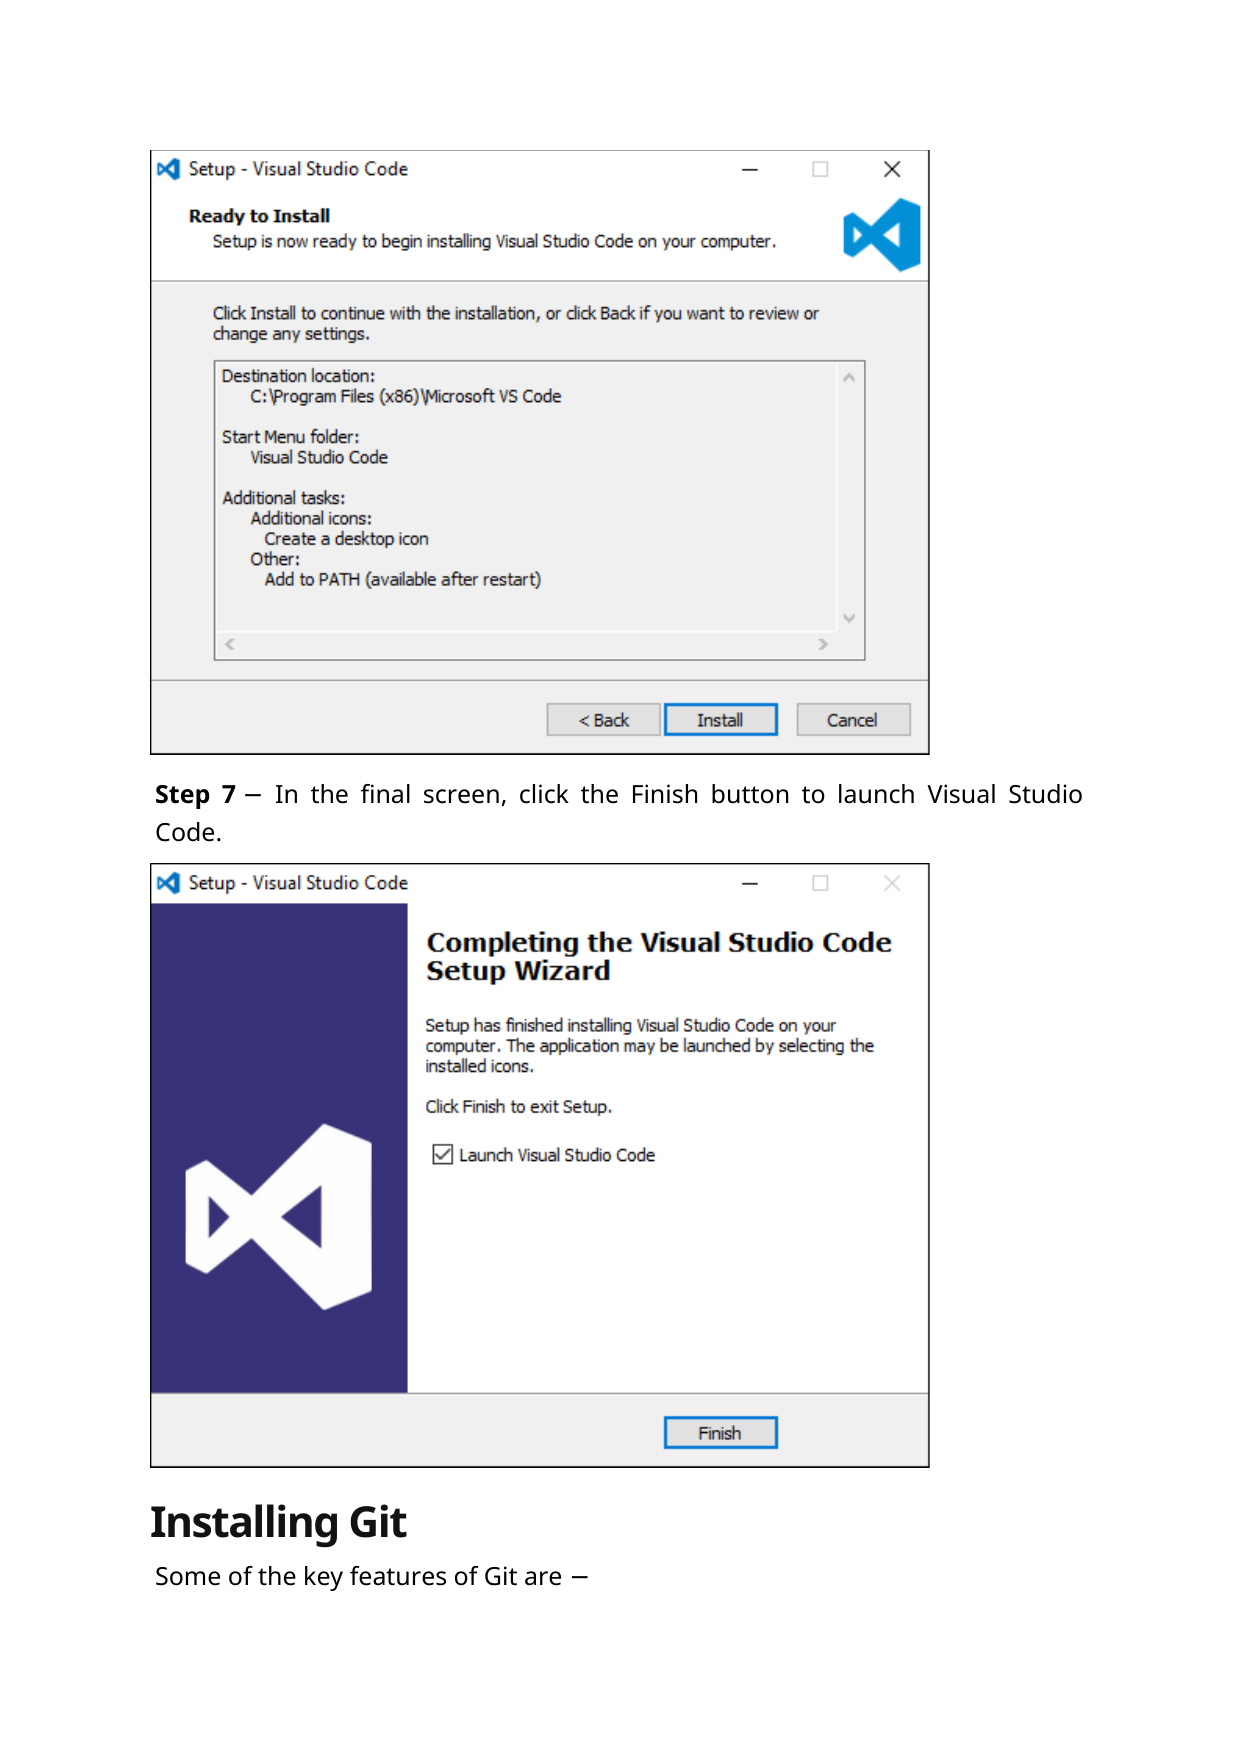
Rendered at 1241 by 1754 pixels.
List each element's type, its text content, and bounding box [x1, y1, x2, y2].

text Step 7 − In the final screen, click the Finish button to launch Visual Studio Code. [155, 773, 1085, 848]
text Some of the key features of Git are − [155, 1555, 1085, 1592]
subtitle Installing Git [150, 1491, 1085, 1550]
